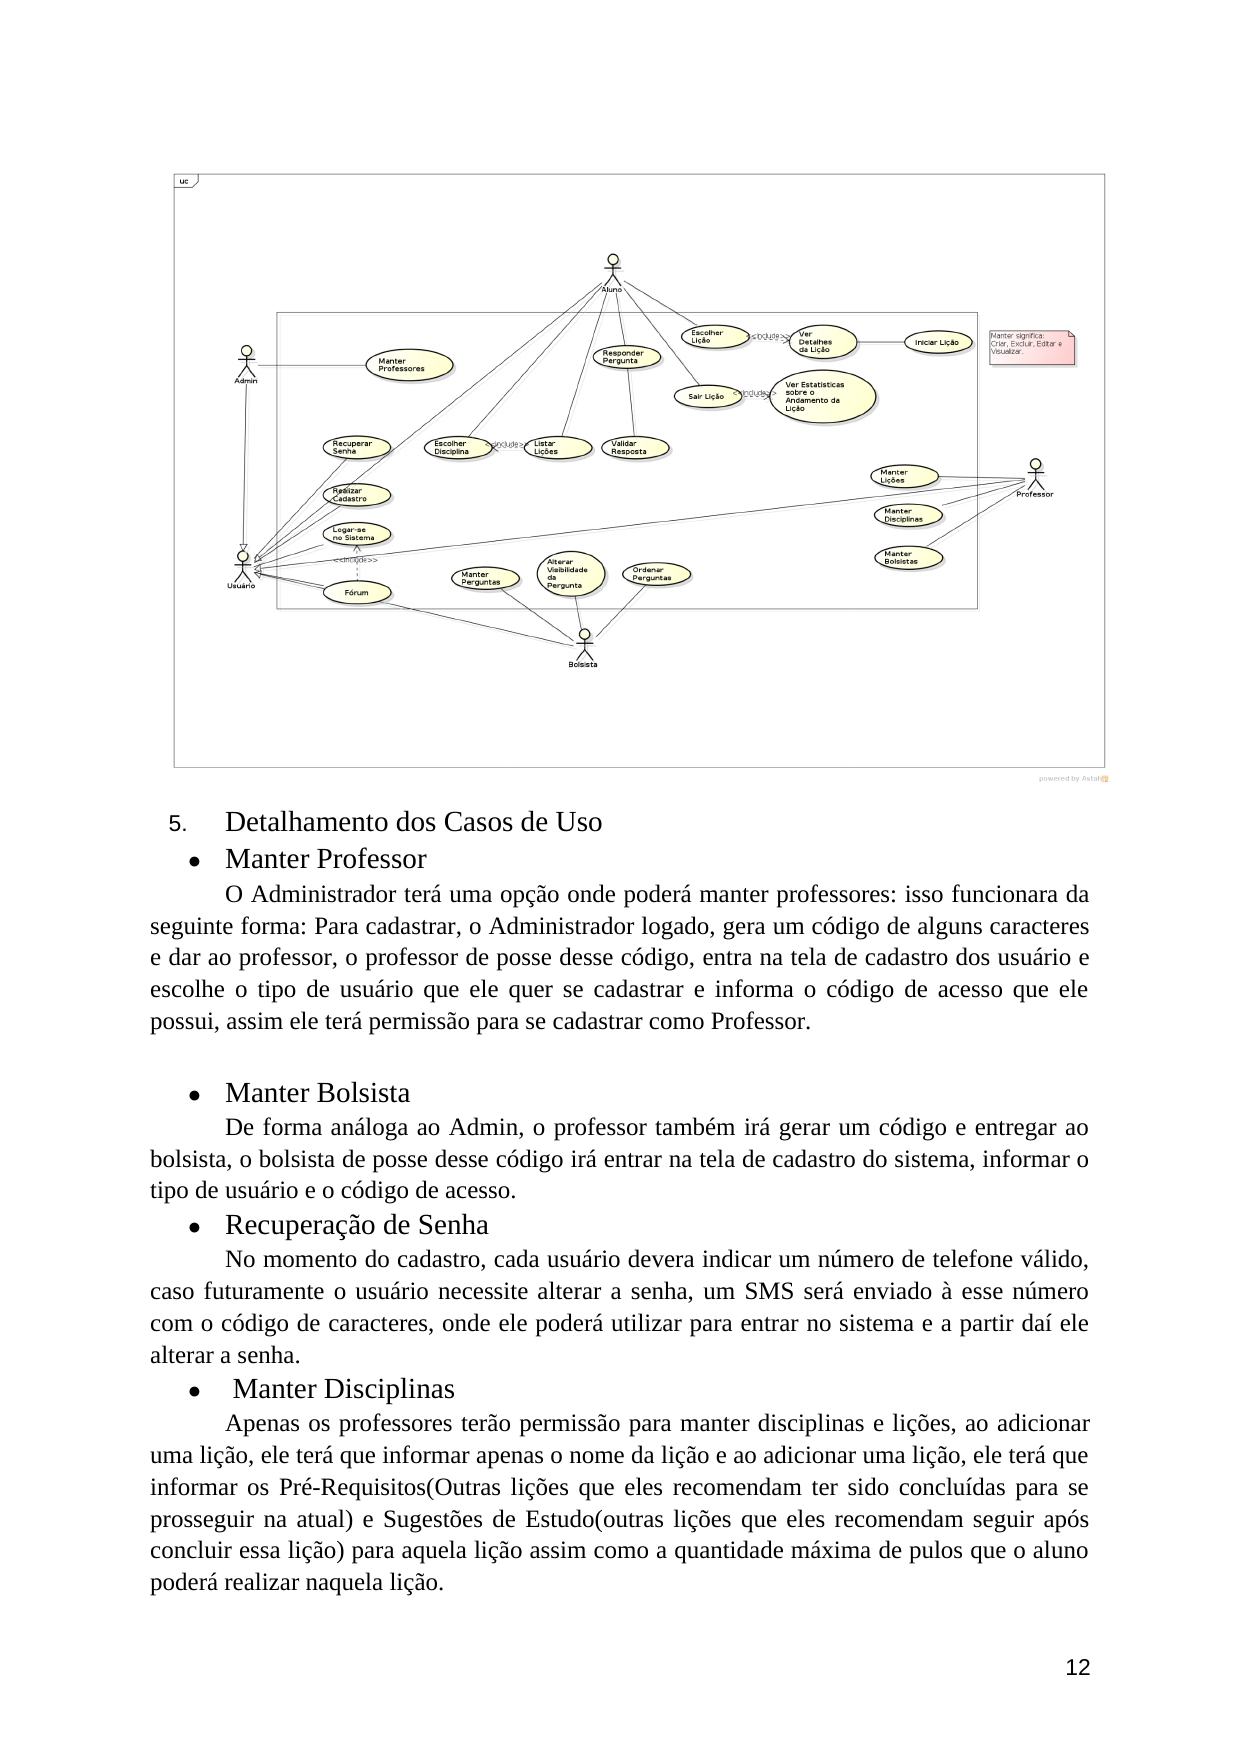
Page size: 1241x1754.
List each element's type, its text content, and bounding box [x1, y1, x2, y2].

list Manter Professor [187, 843, 1091, 875]
list Detalhamento dos Casos de Uso [150, 806, 1091, 838]
text No momento do cadastro, cada usuário devera indicar um número de telefone válido, caso futuramente o usuário necessite alterar a senha, um SMS será enviado à esse número com o código de caracteres, onde ele poderá utilizar para entrar no sistema e a partir daí ele alterar a senha. [150, 1245, 1091, 1368]
text Apenas os professores terão permissão para manter disciplinas e lições, ao adicionar uma lição, ele terá que informar apenas o nome da lição e ao adicionar uma lição, ele terá que informar os Pré-Requisitos(Outras lições que eles recomendam ter sido concluídas para se prosseguir na atual) e Sugestões de Estudo(outras lições que eles recomendam seguir após concluir essa lição) para aquela lição assim como a quantidade máxima de pulos que o aluno poderá realizar naquela lição. [150, 1409, 1091, 1596]
list Manter Bolsista [187, 1076, 1091, 1108]
text De forma análoga ao Admin, o professor também irá gerar um código e entregar ao bolsista, o bolsista de posse desse código irá entrar na tela de cadastro do sistema, informar o tipo de usuário e o código de acesso. [150, 1113, 1091, 1204]
list Recuperação de Senha [187, 1208, 1091, 1241]
list Manter Disciplinas [187, 1372, 1091, 1405]
text O Administrador terá uma opção onde poderá manter professores: isso funcionara da seguinte forma: Para cadastrar, o Administrador logado, gera um código de alguns caracteres e dar ao professor, o professor de posse desse código, entra na tela de cadastro dos usuário e escolhe o tipo de usuário que ele quer se cadastrar e informa o código de acesso que ele possui, assim ele terá permissão para se cadastrar como Professor. [150, 880, 1091, 1035]
picture [168, 168, 1110, 784]
